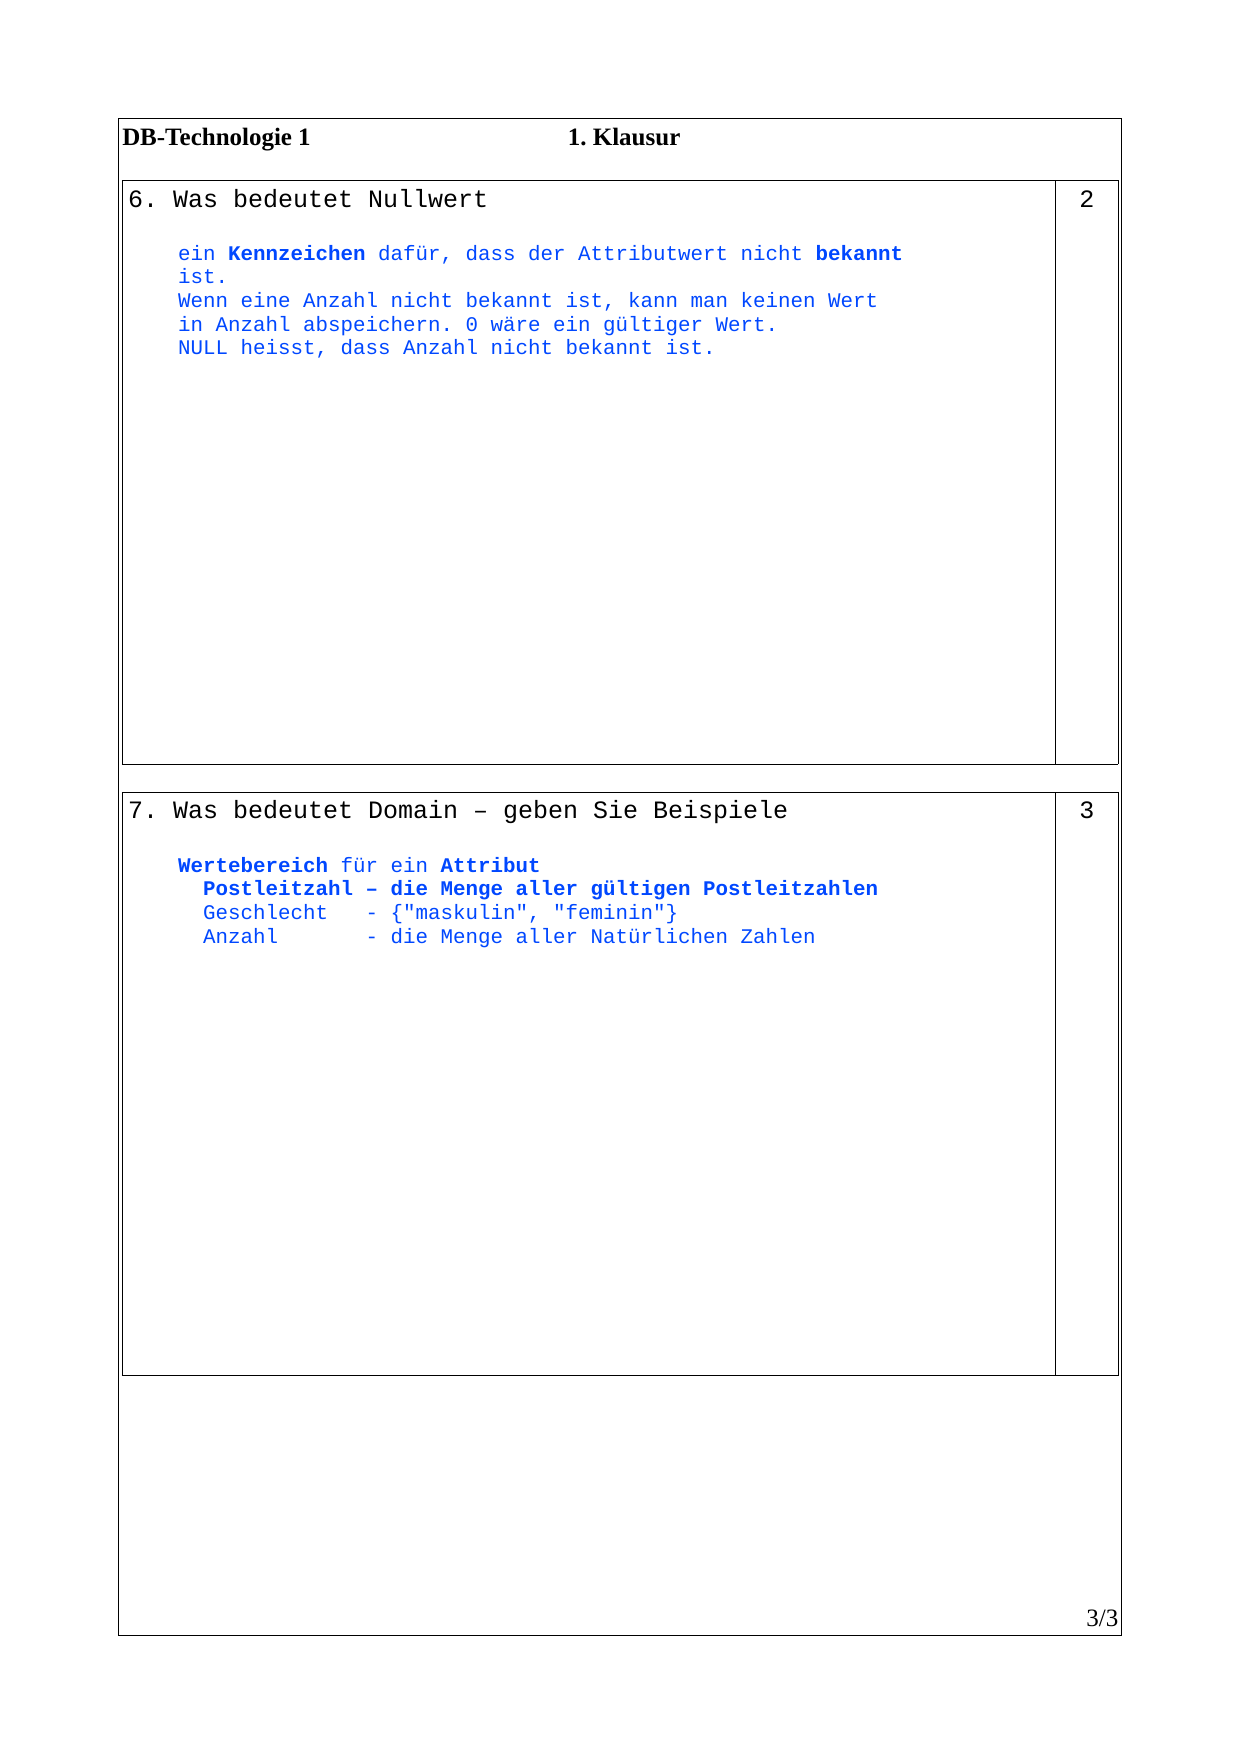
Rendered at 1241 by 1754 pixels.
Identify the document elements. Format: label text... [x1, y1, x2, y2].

table_header 6. Was bedeutet Nullwert ein Kennzeichen dafür, dass der Attributwert nicht bekannt ist. Wenn eine Anzahl nicht bekannt ist, kann man keinen Wert in Anzahl abspeichern. 0 wäre ein gültiger Wert. NULL heisst, dass Anzahl nicht bekannt ist. [123, 181, 1055, 764]
table_header 2 [1056, 181, 1118, 764]
table_header 7. Was bedeutet Domain – geben Sie Beispiele Wertebereich für ein Attribut Postleitzahl – die Menge aller gültigen Postleitzahlen Geschlecht - {"maskulin", "feminin"} Anzahl - die Menge aller Natürlichen Zahlen [123, 793, 1055, 1375]
table_header 3 [1056, 793, 1118, 1375]
